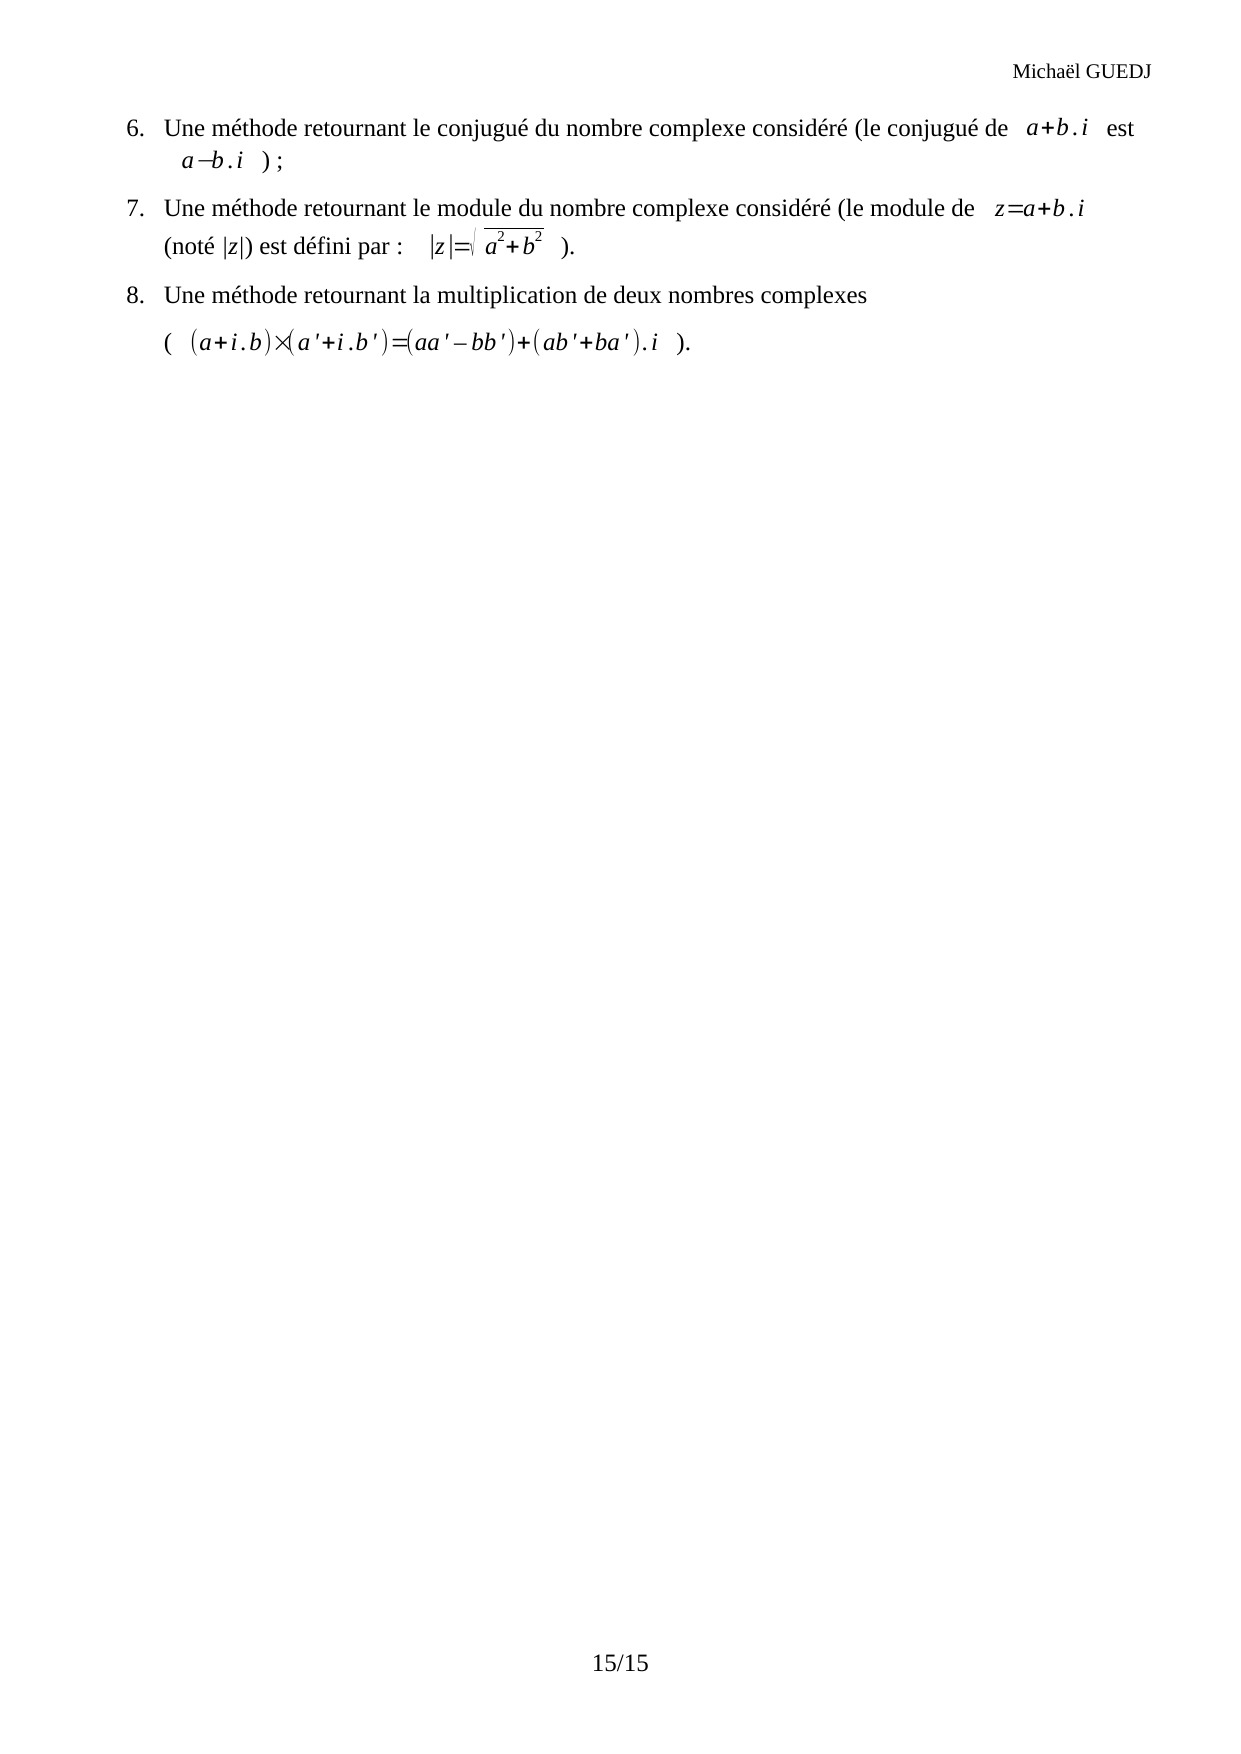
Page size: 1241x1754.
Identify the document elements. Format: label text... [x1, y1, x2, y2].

list (). [126, 327, 1152, 357]
list Une méthode retournant le module du nombre complexe considéré (le module de(noté |z|) est défini par : ). [126, 193, 1152, 261]
list Une méthode retournant la multiplication de deux nombres complexes [126, 280, 1152, 308]
list Une méthode retournant le conjugué du nombre complexe considéré (le conjugué deest ) ; [126, 113, 1152, 174]
